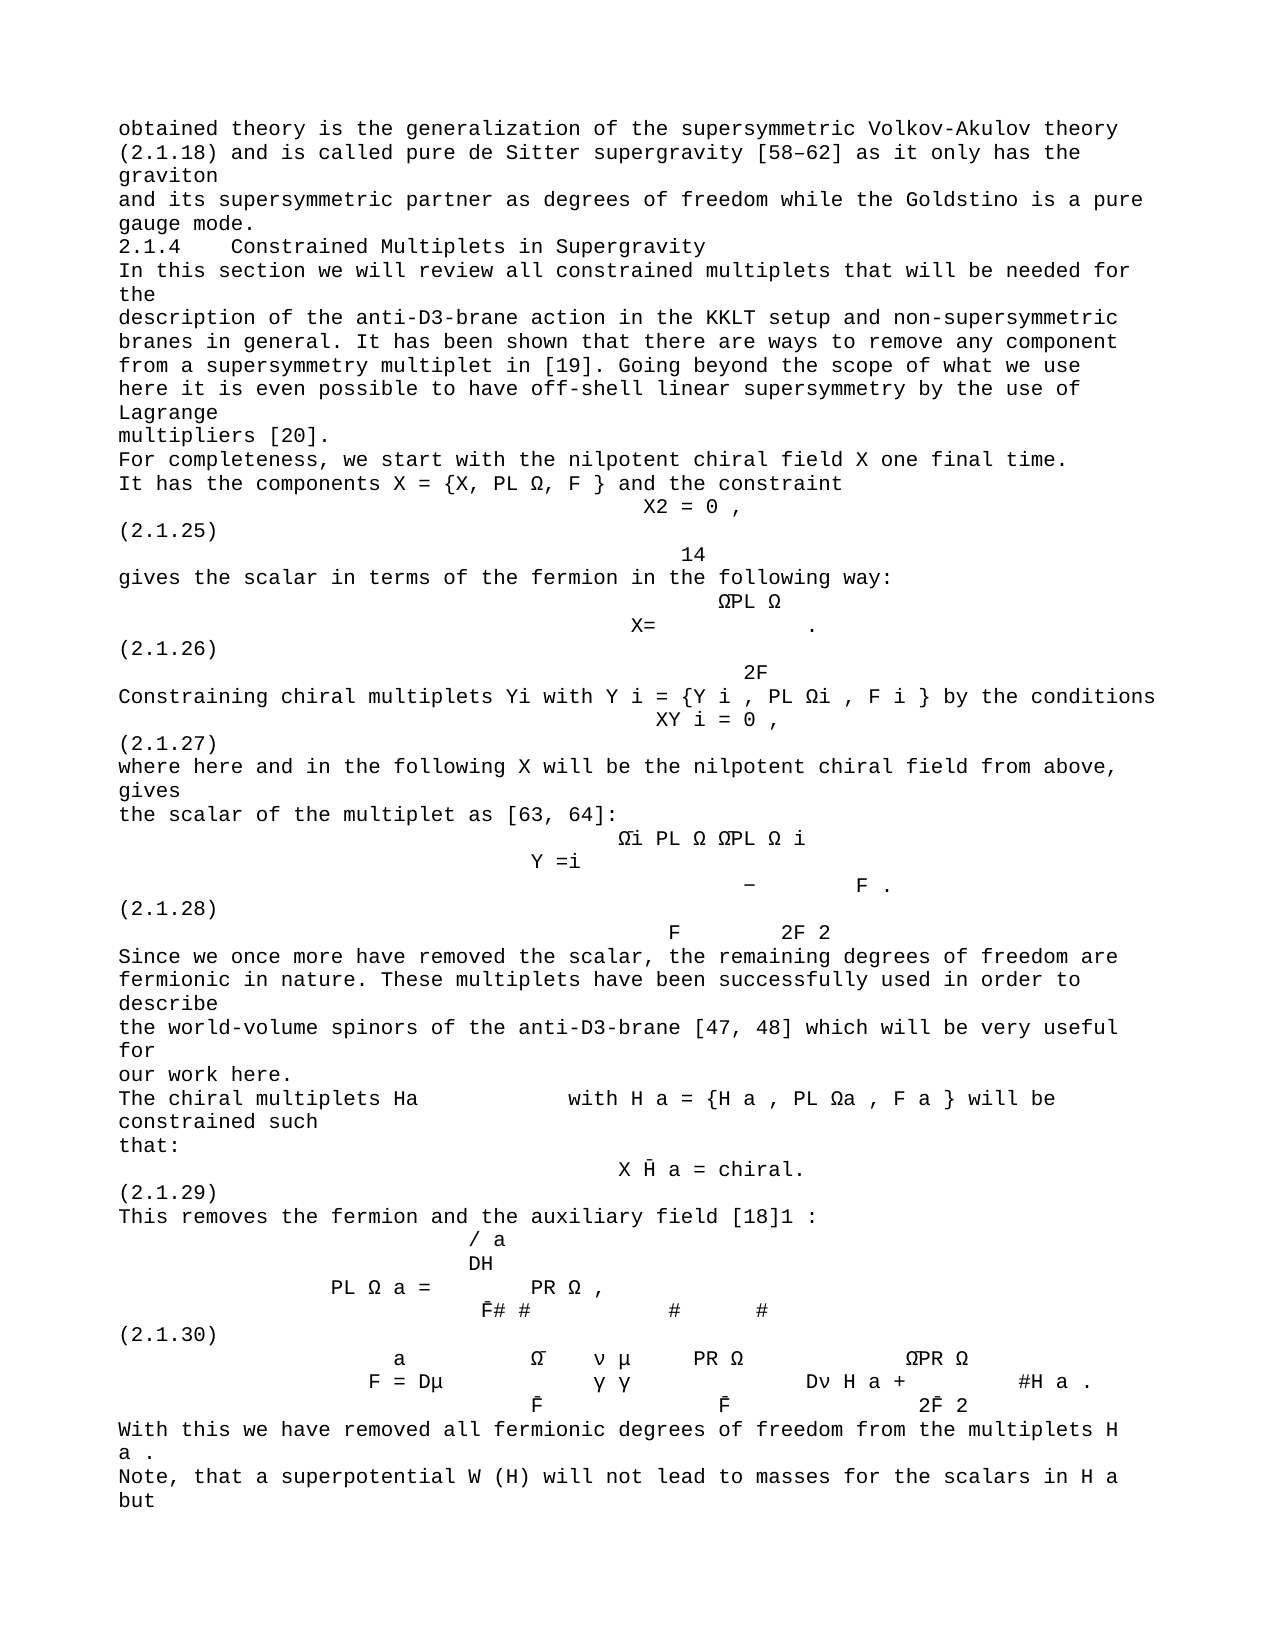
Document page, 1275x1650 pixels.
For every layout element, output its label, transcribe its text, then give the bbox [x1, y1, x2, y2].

text here it is even possible to have off-shell linear supersymmetry by the use of Lagrange [118, 378, 1157, 426]
text X H̄ a = chiral. (2.1.29) [118, 1158, 1157, 1206]
text the world-volume spinors of the anti-D3-brane [47, 48] which will be very useful for [118, 1017, 1157, 1064]
text branes in general. It has been shown that there are ways to remove any component [118, 331, 1157, 354]
text gauge mode. [118, 213, 1157, 236]
text In this section we will review all constrained multiplets that will be needed for the [118, 260, 1157, 307]
text This removes the fermion and the auxiliary field [18]1 : [118, 1206, 1157, 1229]
text a Ω̄ ν μ PR Ω Ω̄PR Ω [118, 1348, 1157, 1371]
text and its supersymmetric partner as degrees of freedom while the Goldstino is a pure [118, 189, 1157, 213]
text With this we have removed all fermionic degrees of freedom from the multiplets H a . [118, 1419, 1157, 1466]
text PL Ω a = PR Ω , [118, 1277, 1157, 1300]
text Note, that a superpotential W (H) will not lead to masses for the scalars in H a but [118, 1466, 1157, 1513]
text where here and in the following X will be the nilpotent chiral field from above, gives [118, 757, 1157, 804]
text / a [118, 1229, 1157, 1253]
text the scalar of the multiplet as [63, 64]: [118, 804, 1157, 827]
text The chiral multiplets Ha with H a = {H a , PL Ωa , F a } will be constrained such [118, 1088, 1157, 1135]
text from a supersymmetry multiplet in [19]. Going beyond the scope of what we use [118, 354, 1157, 378]
text 14 [118, 544, 1157, 567]
text 2.1.4 Constrained Multiplets in Supergravity [118, 236, 1157, 260]
text X2 = 0 , (2.1.25) [118, 496, 1157, 544]
text Y =i [118, 851, 1157, 875]
text obtained theory is the generalization of the supersymmetric Volkov-Akulov theory [118, 118, 1157, 142]
text DH [118, 1253, 1157, 1277]
text It has the components X = {X, PL Ω, F } and the constraint [118, 473, 1157, 496]
text (2.1.18) and is called pure de Sitter supergravity [58–62] as it only has the graviton [118, 142, 1157, 189]
text that: [118, 1135, 1157, 1158]
text F = Dμ γ γ Dν H a + #H a . [118, 1371, 1157, 1395]
text multipliers [20]. [118, 426, 1157, 449]
text our work here. [118, 1064, 1157, 1088]
text Since we once more have removed the scalar, the remaining degrees of freedom are [118, 946, 1157, 969]
text description of the anti-D3-brane action in the KKLT setup and non-supersymmetric [118, 307, 1157, 331]
text fermionic in nature. These multiplets have been successfully used in order to describe [118, 969, 1157, 1017]
text Ω̄i PL Ω Ω̄PL Ω i [118, 827, 1157, 851]
text − F . (2.1.28) [118, 875, 1157, 922]
text F̄ F̄ 2F̄ 2 [118, 1395, 1157, 1419]
text Ω̄PL Ω [118, 591, 1157, 615]
text X= . (2.1.26) [118, 615, 1157, 662]
text XY i = 0 , (2.1.27) [118, 709, 1157, 757]
text F 2F 2 [118, 922, 1157, 946]
text 2F [118, 662, 1157, 686]
text For completeness, we start with the nilpotent chiral field X one final time. [118, 449, 1157, 473]
text gives the scalar in terms of the fermion in the following way: [118, 567, 1157, 591]
text F̄# # # # (2.1.30) [118, 1300, 1157, 1348]
text Constraining chiral multiplets Yi with Y i = {Y i , PL Ωi , F i } by the conditions [118, 686, 1157, 709]
